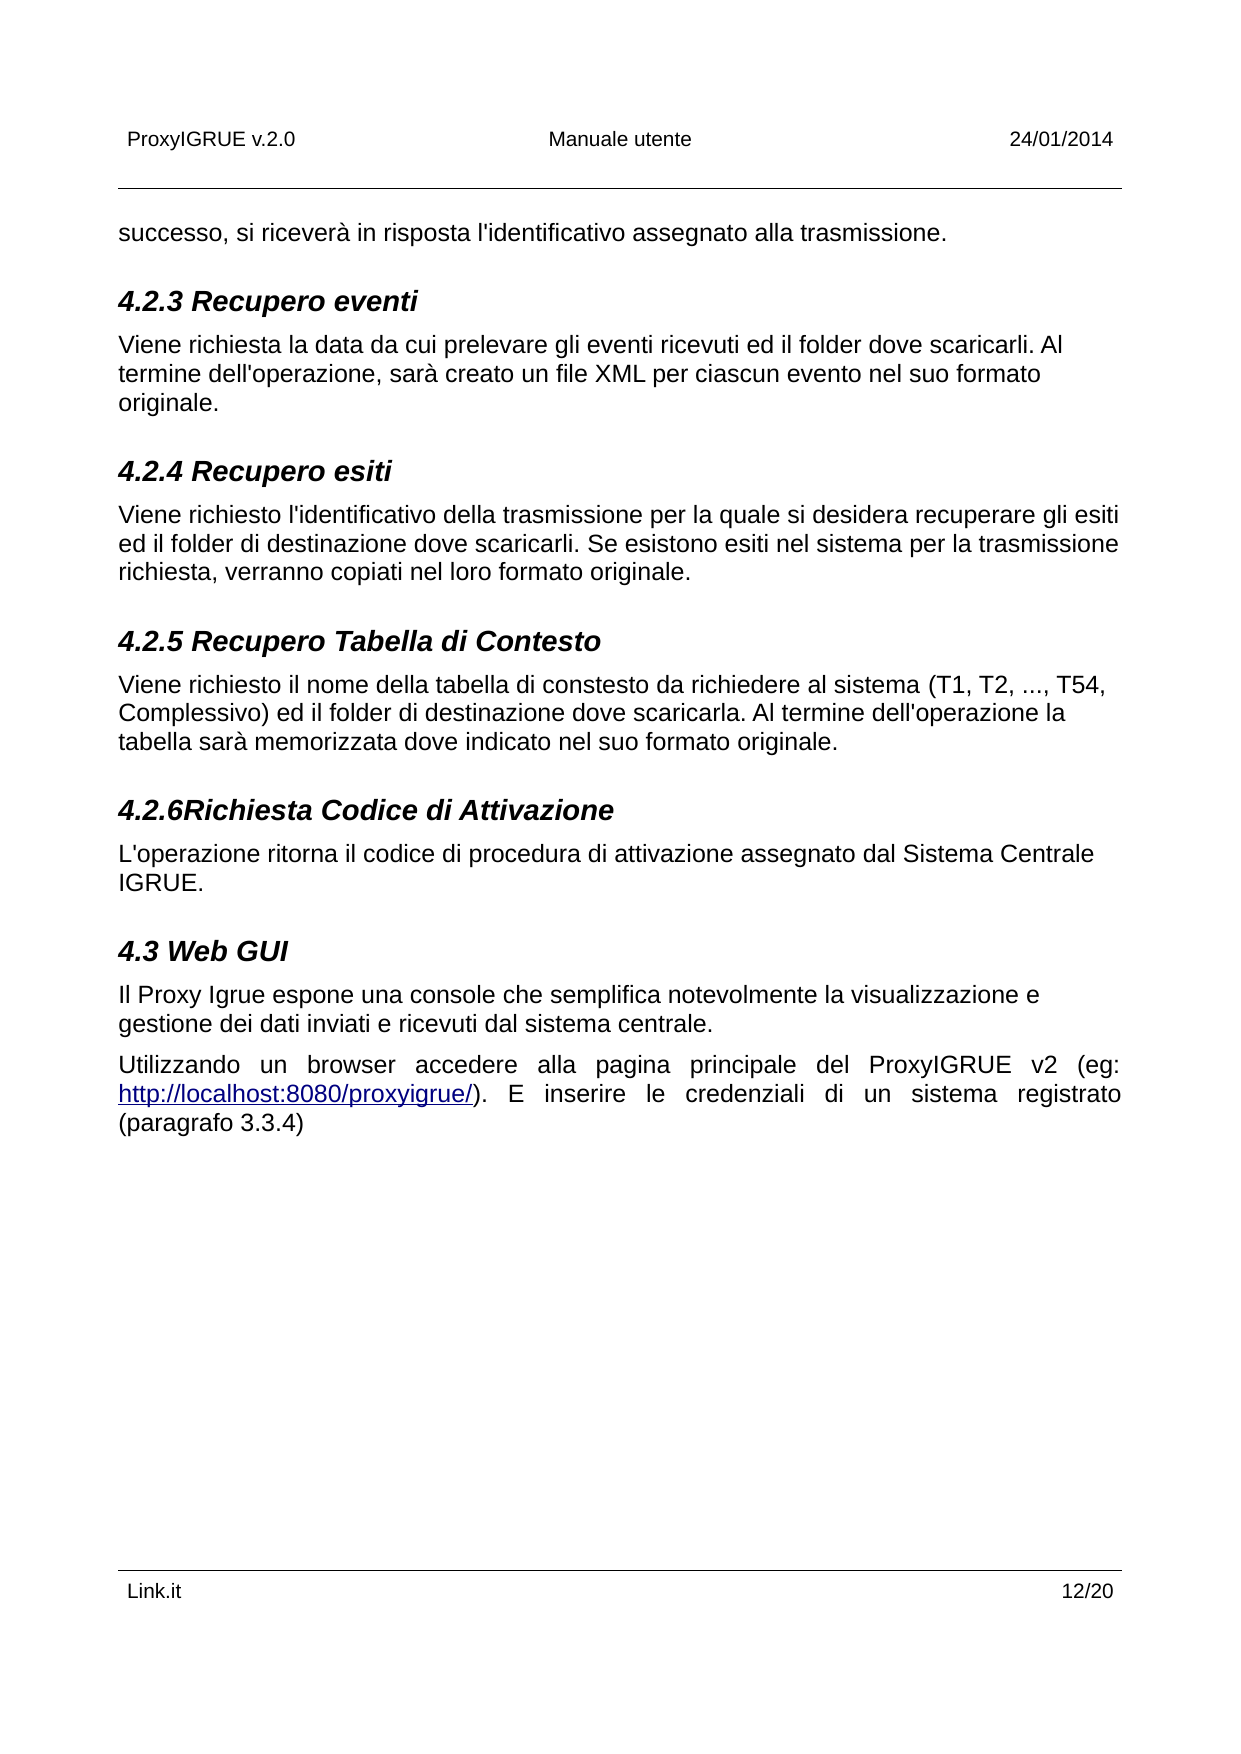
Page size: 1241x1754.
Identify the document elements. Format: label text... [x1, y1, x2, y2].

text L'operazione ritorna il codice di procedura di attivazione assegnato dal Sistema Centrale IGRUE. [118, 839, 1122, 897]
subtitle Web GUI [118, 934, 1122, 968]
subtitle Recupero eventi [118, 284, 1122, 317]
text successo, si riceverà in risposta l'identificativo assegnato alla trasmissione. [118, 218, 1122, 246]
text Viene richiesto l'identificativo della trasmissione per la quale si desidera recuperare gli esiti ed il folder di destinazione dove scaricarli. Se esistono esiti nel sistema per la trasmissione richiesta, verranno copiati nel loro formato originale. [118, 500, 1122, 586]
text Il Proxy Igrue espone una console che semplifica notevolmente la visualizzazione e gestione dei dati inviati e ricevuti dal sistema centrale. [118, 980, 1122, 1038]
subtitle Richiesta Codice di Attivazione [118, 793, 1122, 827]
text Utilizzando un browser accedere alla pagina principale del ProxyIGRUE v2 (eg: http://localhost:8080/proxyigrue/). E inserire le credenziali di un sistema registrato (paragrafo 3.3.4) [118, 1050, 1122, 1137]
subtitle Recupero esiti [118, 454, 1122, 487]
subtitle Recupero Tabella di Contesto [118, 623, 1122, 657]
text Viene richiesto il nome della tabella di constesto da richiedere al sistema (T1, T2, ..., T54, Complessivo) ed il folder di destinazione dove scaricarla. Al termine dell'operazione la tabella sarà memorizzata dove indicato nel suo formato originale. [118, 669, 1122, 756]
text Viene richiesta la data da cui prelevare gli eventi ricevuti ed il folder dove scaricarli. Al termine dell'operazione, sarà creato un file XML per ciascun evento nel suo formato originale. [118, 330, 1122, 416]
